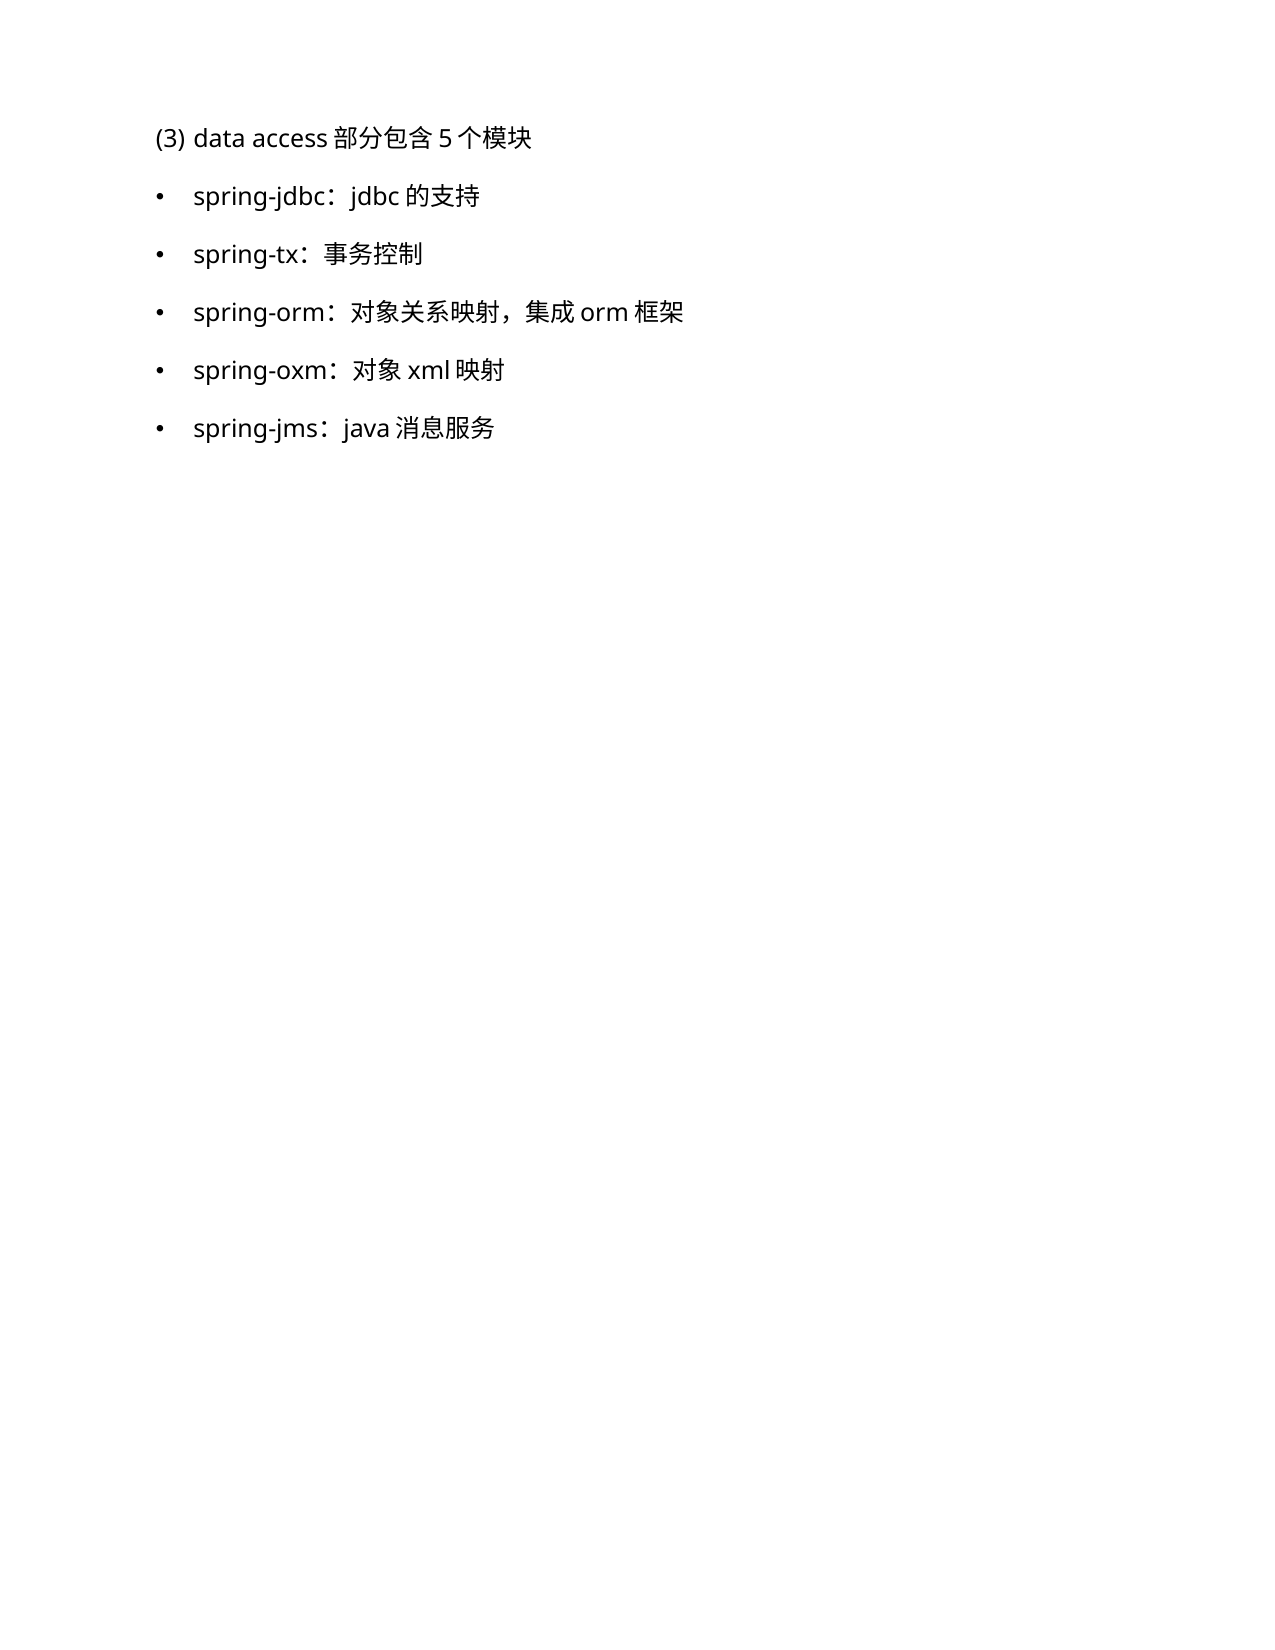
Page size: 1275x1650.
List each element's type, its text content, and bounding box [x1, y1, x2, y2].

list spring-tx：事务控制 [156, 234, 1157, 270]
list spring-orm：对象关系映射，集成orm框架 [156, 292, 1157, 328]
list spring-jms：java消息服务 [156, 408, 1157, 444]
list spring-oxm：对象xml映射 [156, 350, 1157, 386]
list data access部分包含5个模块 [156, 118, 1157, 154]
list spring-jdbc：jdbc的支持 [156, 176, 1157, 212]
